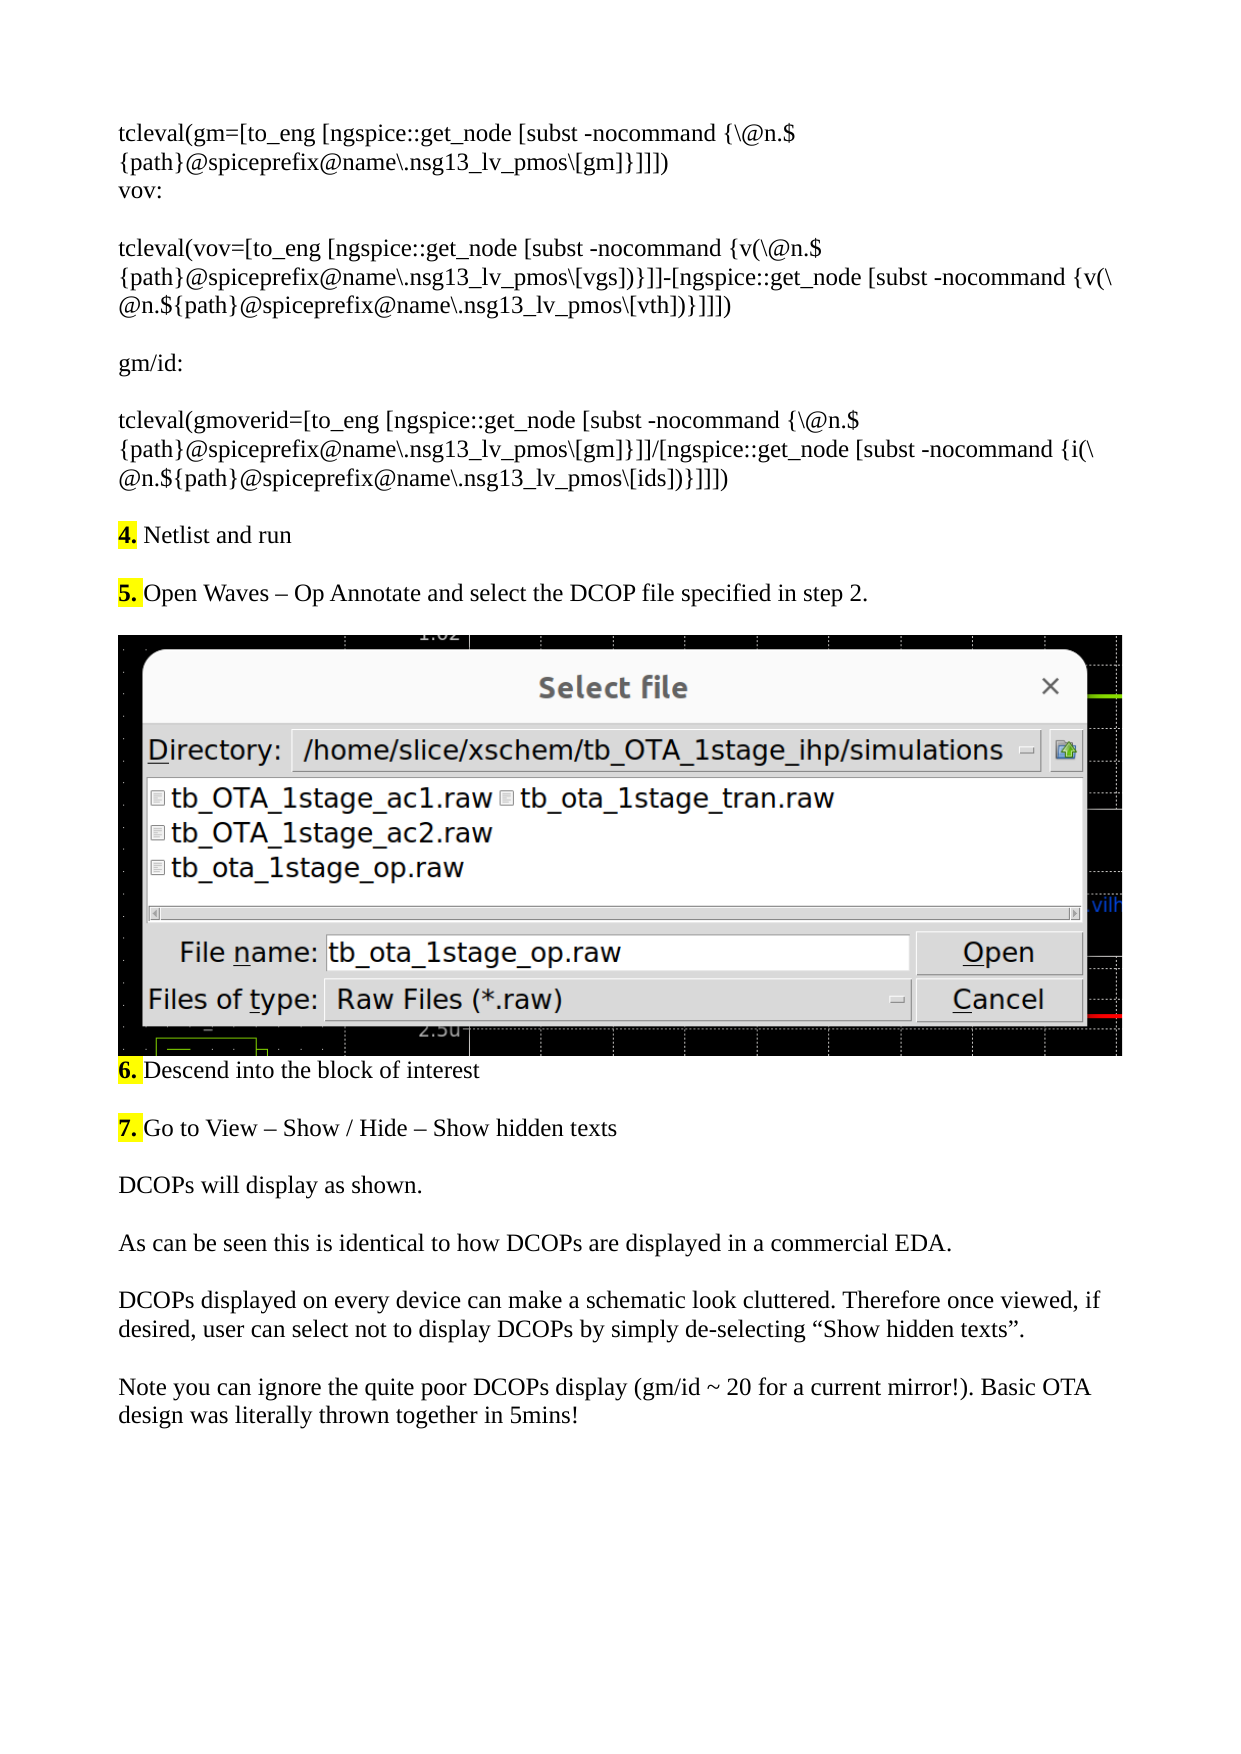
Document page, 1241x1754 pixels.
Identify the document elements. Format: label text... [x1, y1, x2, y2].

text DCOPs displayed on every device can make a schematic look cluttered. Therefore once viewed, if desired, user can select not to display DCOPs by simply de-selecting “Show hidden texts”. [118, 1286, 1122, 1343]
text 4. Netlist and run [118, 521, 1122, 549]
text DCOPs will display as shown. [118, 1171, 1122, 1199]
text 5. Open Waves – Op Annotate and select the DCOP file specified in step 2. [118, 578, 1122, 607]
text 6. Descend into the block of interest [118, 1056, 1122, 1084]
picture [118, 635, 1123, 1056]
text tcleval(gm=[to_eng [ngspice::get_node [subst -nocommand {\@n.${path}@spiceprefix@name\.nsg13_lv_pmos\[gm]}]]]) [118, 118, 1122, 176]
text 7. Go to View – Show / Hide – Show hidden texts [118, 1113, 1122, 1142]
text As can be seen this is identical to how DCOPs are displayed in a commercial EDA. [118, 1228, 1122, 1257]
text vov: [118, 176, 1122, 204]
text gm/id: [118, 348, 1122, 377]
text tcleval(vov=[to_eng [ngspice::get_node [subst -nocommand {v(\@n.${path}@spiceprefix@name\.nsg13_lv_pmos\[vgs])}]]-[ngspice::get_node [subst -nocommand {v(\@n.${path}@spiceprefix@name\.nsg13_lv_pmos\[vth])}]]]) [118, 233, 1122, 319]
text Note you can ignore the quite poor DCOPs display (gm/id ~ 20 for a current mirror!). Basic OTA design was literally thrown together in 5mins! [118, 1372, 1122, 1429]
text tcleval(gmoverid=[to_eng [ngspice::get_node [subst -nocommand {\@n.${path}@spiceprefix@name\.nsg13_lv_pmos\[gm]}]]/[ngspice::get_node [subst -nocommand {i(\@n.${path}@spiceprefix@name\.nsg13_lv_pmos\[ids])}]]]) [118, 406, 1122, 492]
